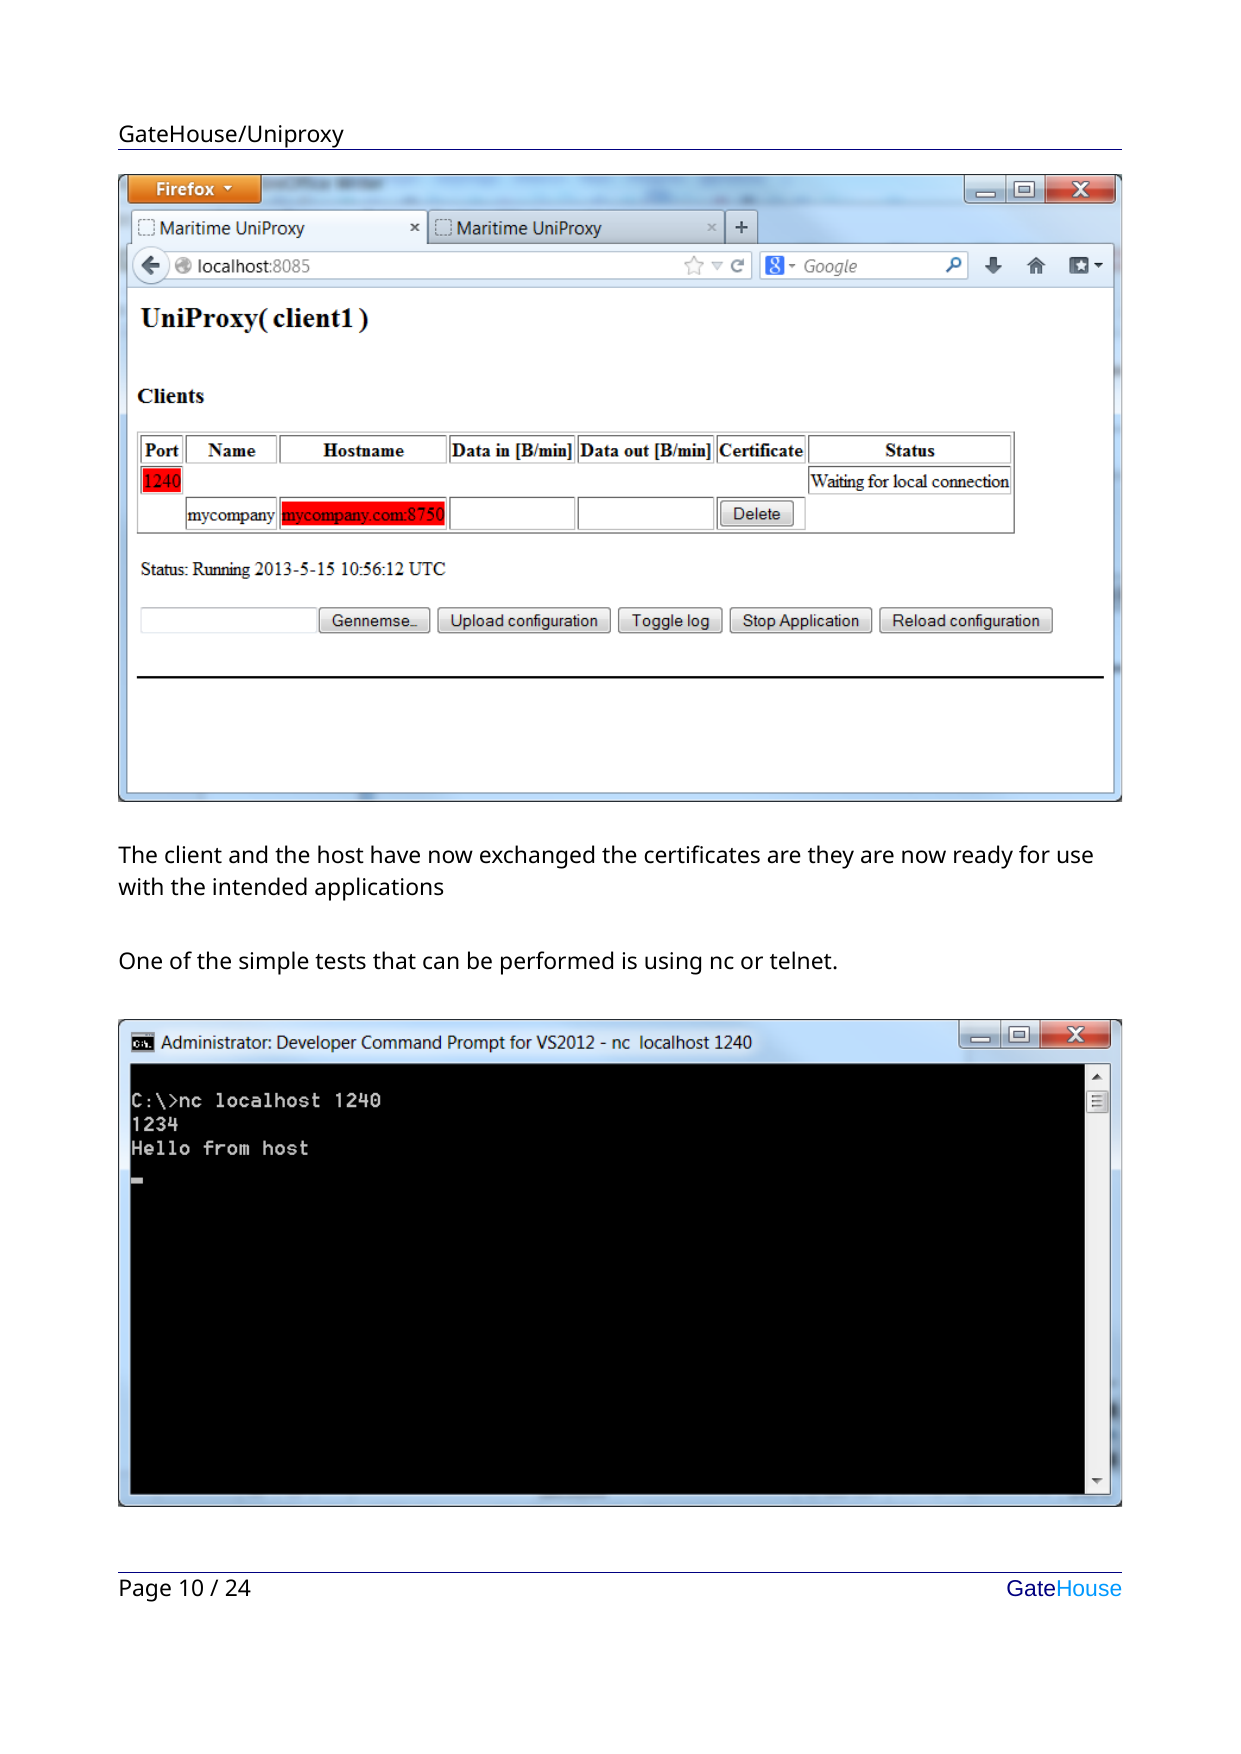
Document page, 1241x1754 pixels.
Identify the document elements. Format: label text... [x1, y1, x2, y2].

text The client and the host have now exchanged the certificates are they are now ready for use with the intended applications [118, 839, 1122, 902]
text One of the simple tests that can be performed is using nc or telnet. [118, 945, 1122, 976]
picture [118, 1019, 1123, 1507]
picture [118, 174, 1123, 802]
